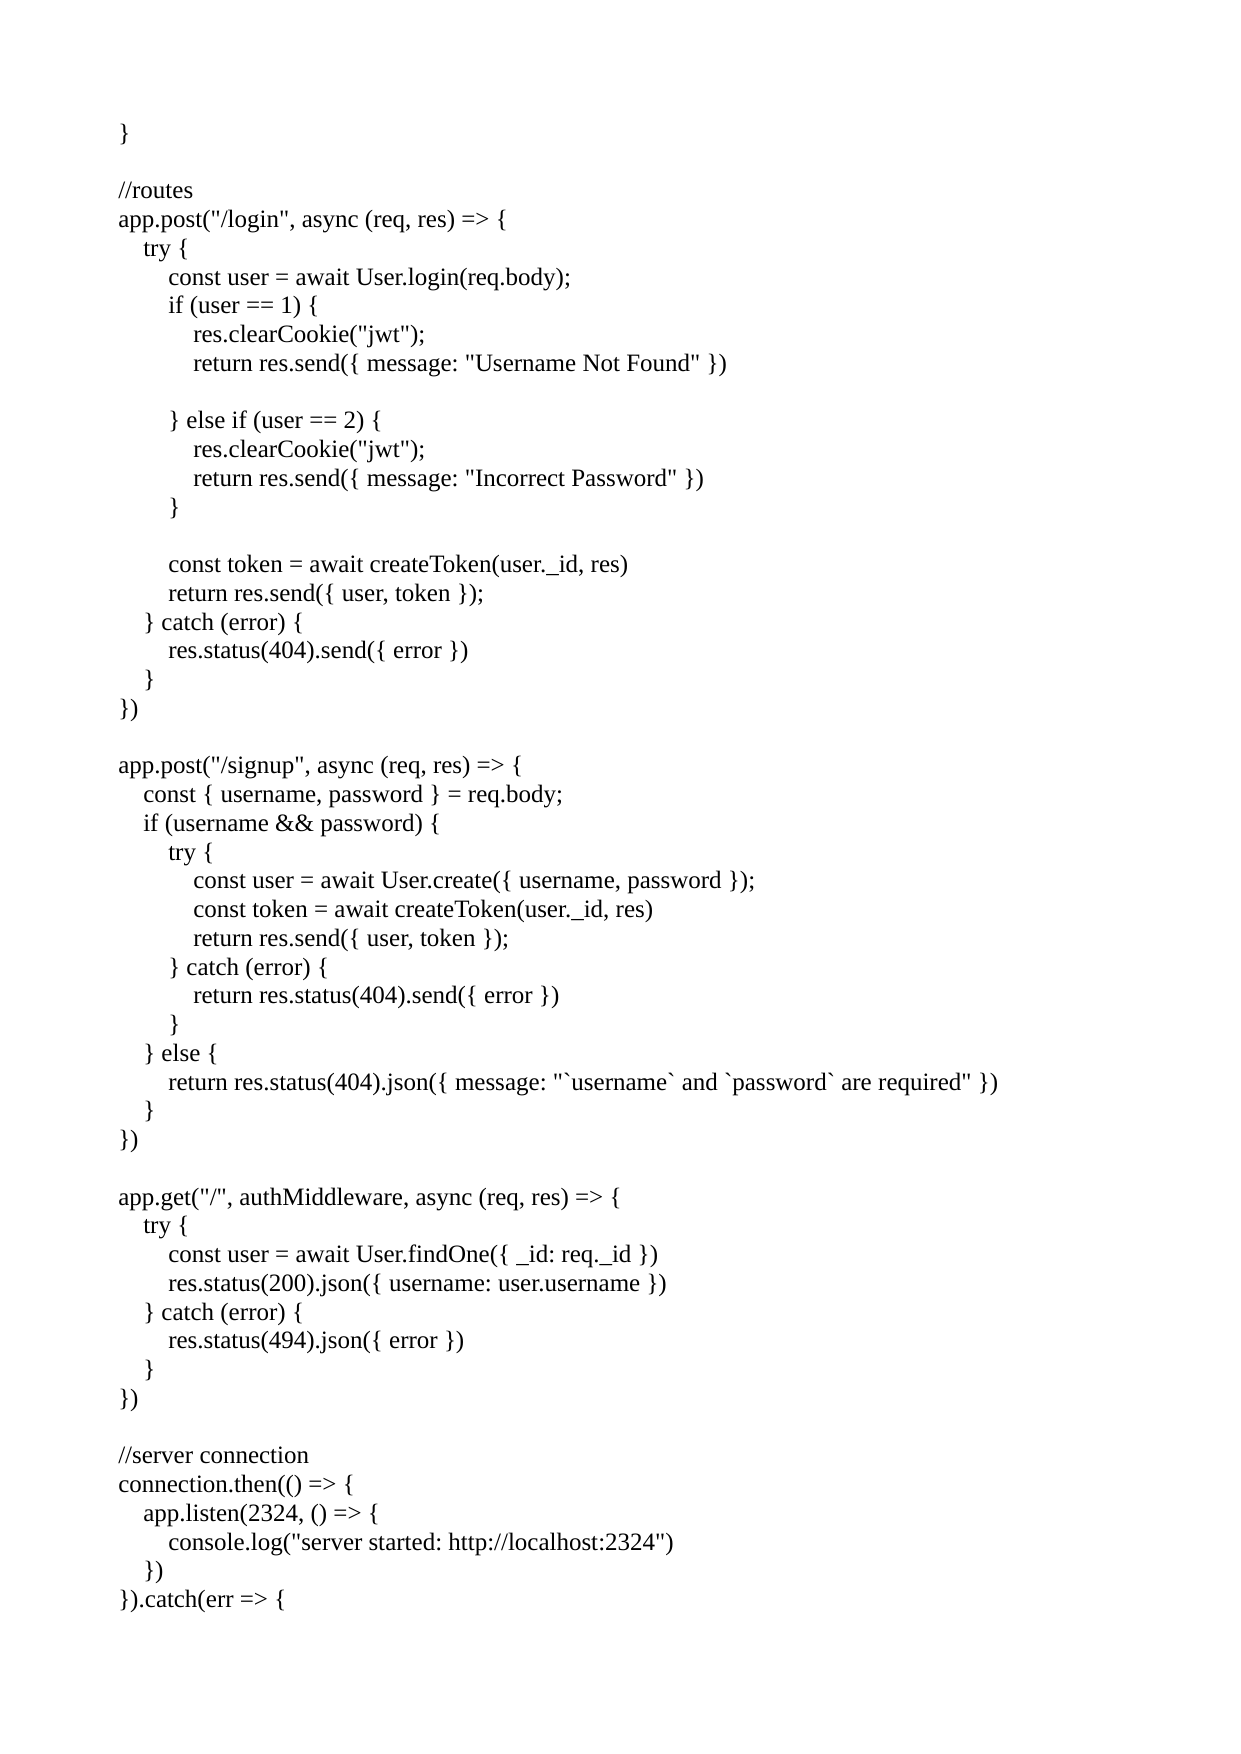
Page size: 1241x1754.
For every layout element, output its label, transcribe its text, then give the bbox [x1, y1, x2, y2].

text } catch (error) { [118, 1297, 1122, 1326]
text return res.send({ user, token }); [118, 923, 1122, 952]
text res.status(200).json({ username: user.username }) [118, 1268, 1122, 1297]
text if (username && password) { [118, 808, 1122, 837]
text app.post("/signup", async (req, res) => { [118, 751, 1122, 779]
text const { username, password } = req.body; [118, 779, 1122, 808]
text app.listen(2324, () => { [118, 1498, 1122, 1527]
text connection.then(() => { [118, 1469, 1122, 1498]
text return res.send({ user, token }); [118, 578, 1122, 607]
text }) [118, 693, 1122, 722]
text }) [118, 1383, 1122, 1412]
text } catch (error) { [118, 607, 1122, 636]
text } [118, 1354, 1122, 1383]
text }) [118, 1124, 1122, 1153]
text } [118, 1096, 1122, 1124]
text return res.status(404).send({ error }) [118, 981, 1122, 1009]
text app.post("/login", async (req, res) => { [118, 204, 1122, 233]
text const token = await createToken(user._id, res) [118, 894, 1122, 923]
text try { [118, 837, 1122, 866]
text res.status(494).json({ error }) [118, 1326, 1122, 1354]
text } catch (error) { [118, 952, 1122, 981]
text return res.status(404).json({ message: "`username` and `password` are required" }) [118, 1067, 1122, 1096]
text if (user == 1) { [118, 291, 1122, 319]
text const user = await User.create({ username, password }); [118, 866, 1122, 894]
text res.status(404).send({ error }) [118, 636, 1122, 664]
text try { [118, 1211, 1122, 1239]
text return res.send({ message: "Incorrect Password" }) [118, 463, 1122, 492]
text try { [118, 233, 1122, 262]
text const token = await createToken(user._id, res) [118, 549, 1122, 578]
text return res.send({ message: "Username Not Found" }) [118, 348, 1122, 377]
text const user = await User.findOne({ _id: req._id }) [118, 1239, 1122, 1268]
text //routes [118, 176, 1122, 204]
text const user = await User.login(req.body); [118, 262, 1122, 291]
text console.log("server started: http://localhost:2324") [118, 1527, 1122, 1556]
text } [118, 1009, 1122, 1038]
text app.get("/", authMiddleware, async (req, res) => { [118, 1182, 1122, 1211]
text } else { [118, 1038, 1122, 1067]
text res.clearCookie("jwt"); [118, 319, 1122, 348]
text } [118, 492, 1122, 521]
text } else if (user == 2) { [118, 406, 1122, 434]
text }).catch(err => { [118, 1584, 1122, 1613]
text res.clearCookie("jwt"); [118, 434, 1122, 463]
text } [118, 664, 1122, 693]
text } [118, 118, 1122, 147]
text //server connection [118, 1441, 1122, 1469]
text }) [118, 1556, 1122, 1584]
